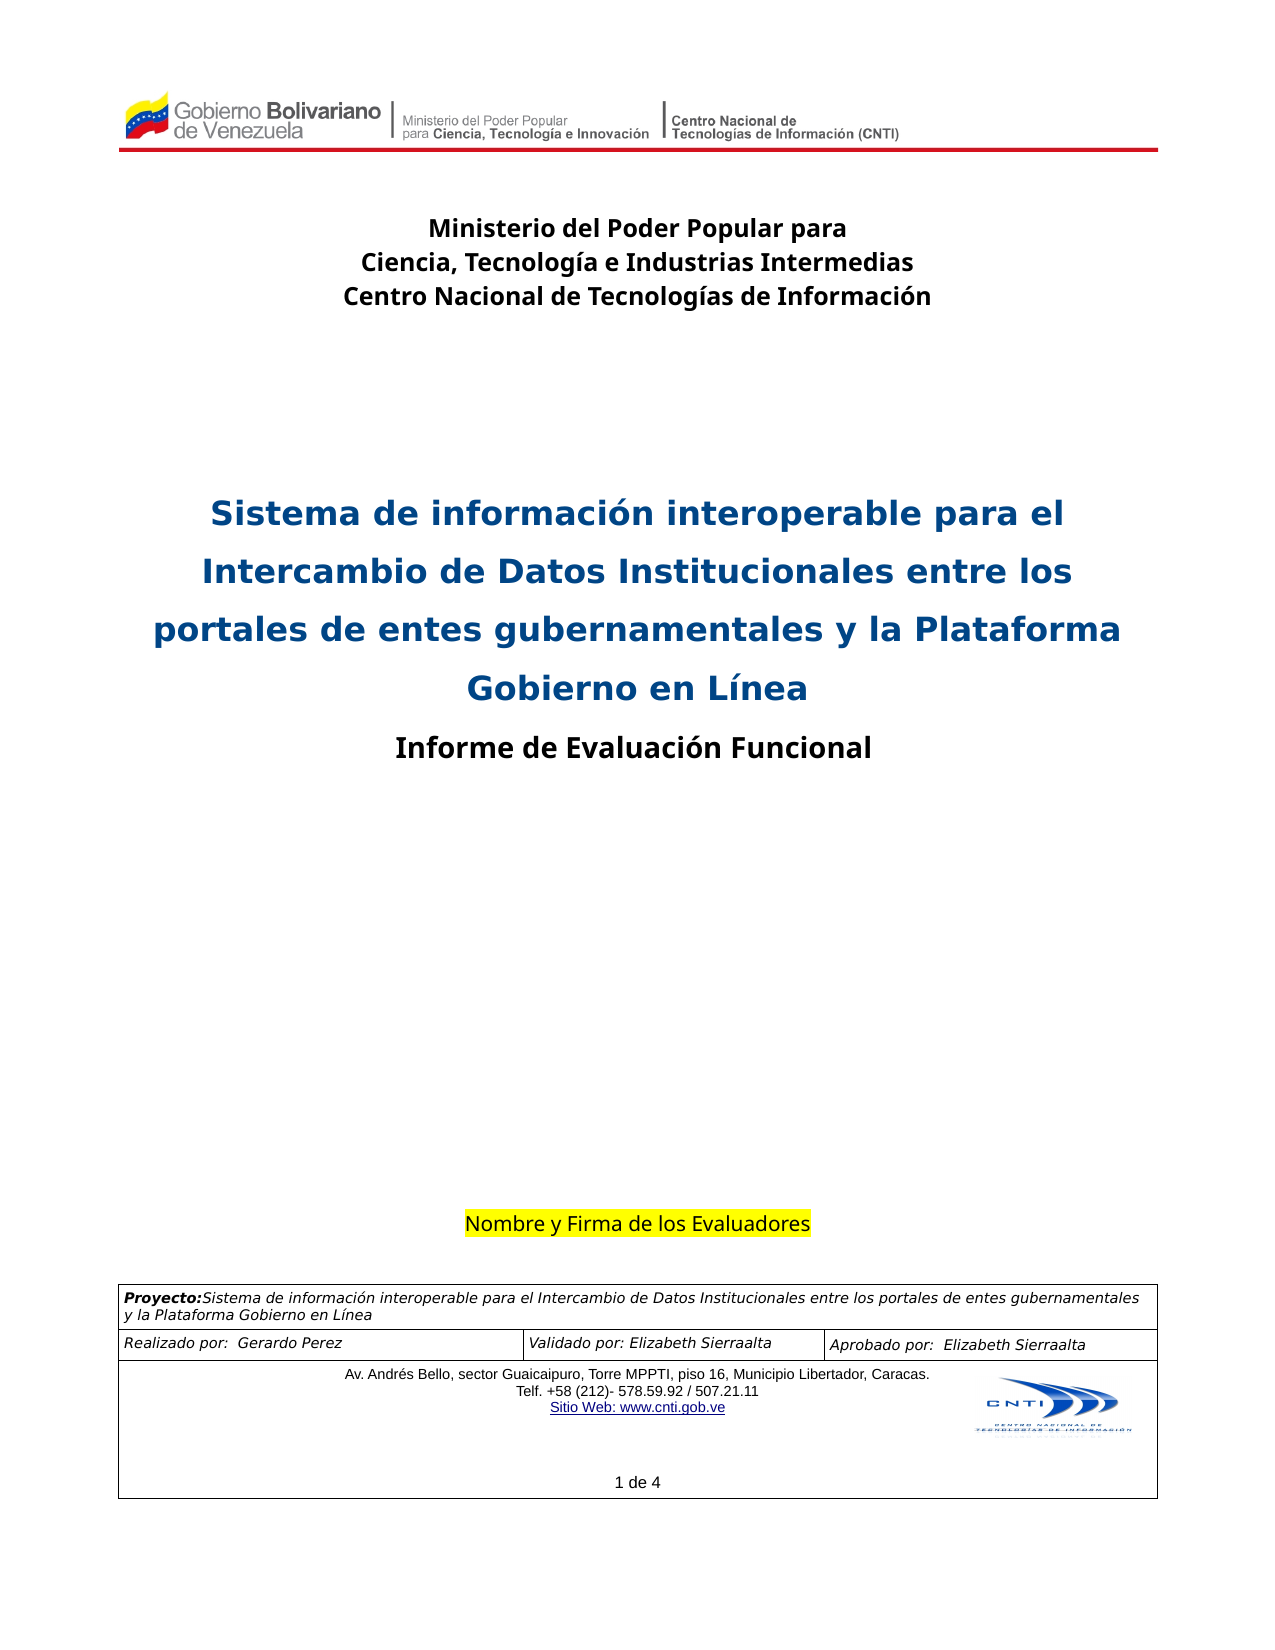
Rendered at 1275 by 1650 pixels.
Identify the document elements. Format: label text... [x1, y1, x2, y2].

text Centro Nacional de Tecnologías de Información [118, 278, 1157, 313]
picture [119, 82, 1159, 152]
text Nombre y Firma de los Evaluadores [118, 1209, 1157, 1237]
text Ministerio del Poder Popular para Ciencia, Tecnología e Industrias Intermedias [118, 210, 1157, 278]
text Informe de Evaluación Funcional [118, 727, 1157, 767]
title Sistema de información interoperable para el Intercambio de Datos Institucionales entre los portales de entes gubernamentales y la Plataforma Gobierno en Línea [118, 494, 1157, 708]
picture [974, 1376, 1133, 1438]
